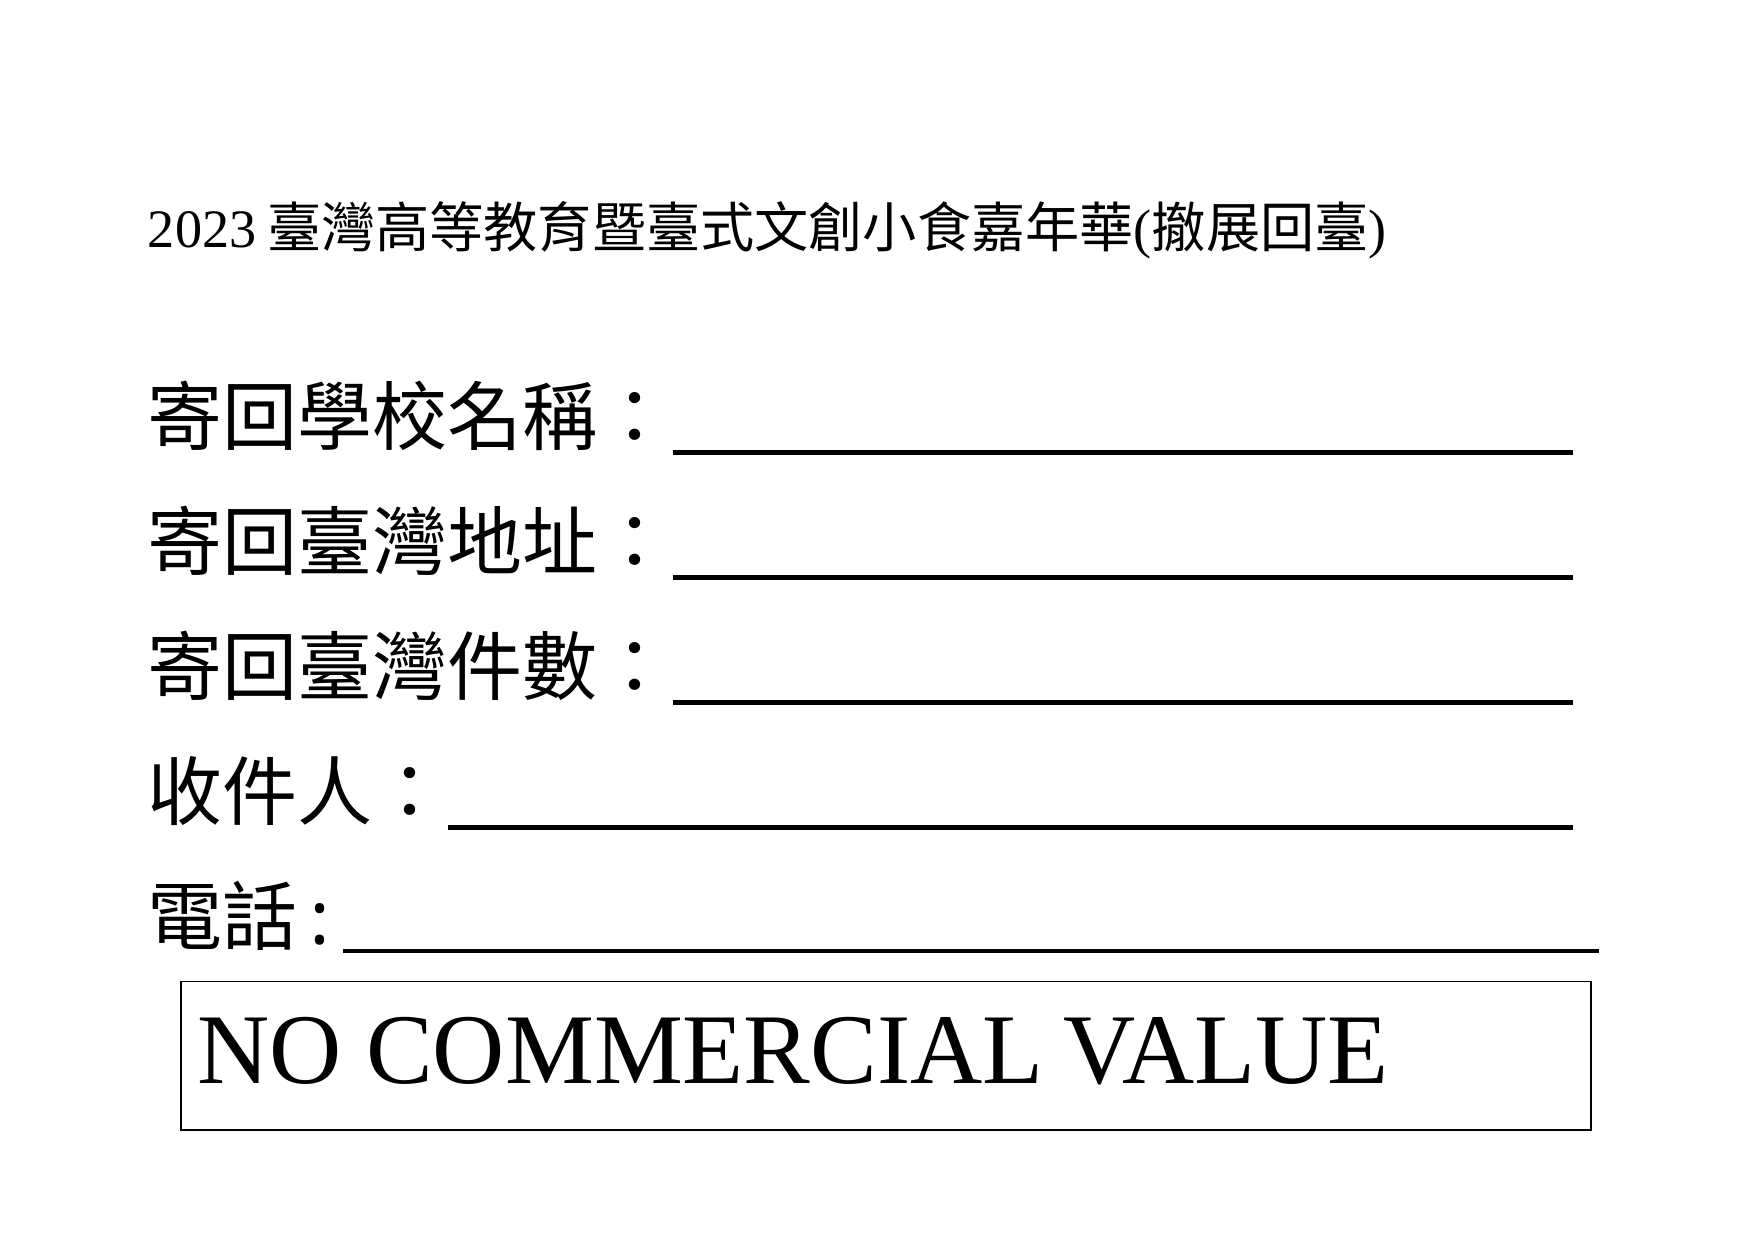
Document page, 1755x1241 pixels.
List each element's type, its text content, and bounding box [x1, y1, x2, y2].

text 寄回臺灣件數： [148, 589, 1606, 714]
text NO COMMERCIAL VALUE [197, 990, 1575, 1105]
text 寄回學校名稱： [148, 339, 1606, 464]
text 寄回臺灣地址： [148, 464, 1606, 589]
text 收件人： [148, 714, 1606, 839]
text 2023臺灣高等教育暨臺式文創小食嘉年華(撤展回臺) [148, 151, 1606, 276]
text 電話: [148, 839, 1606, 964]
